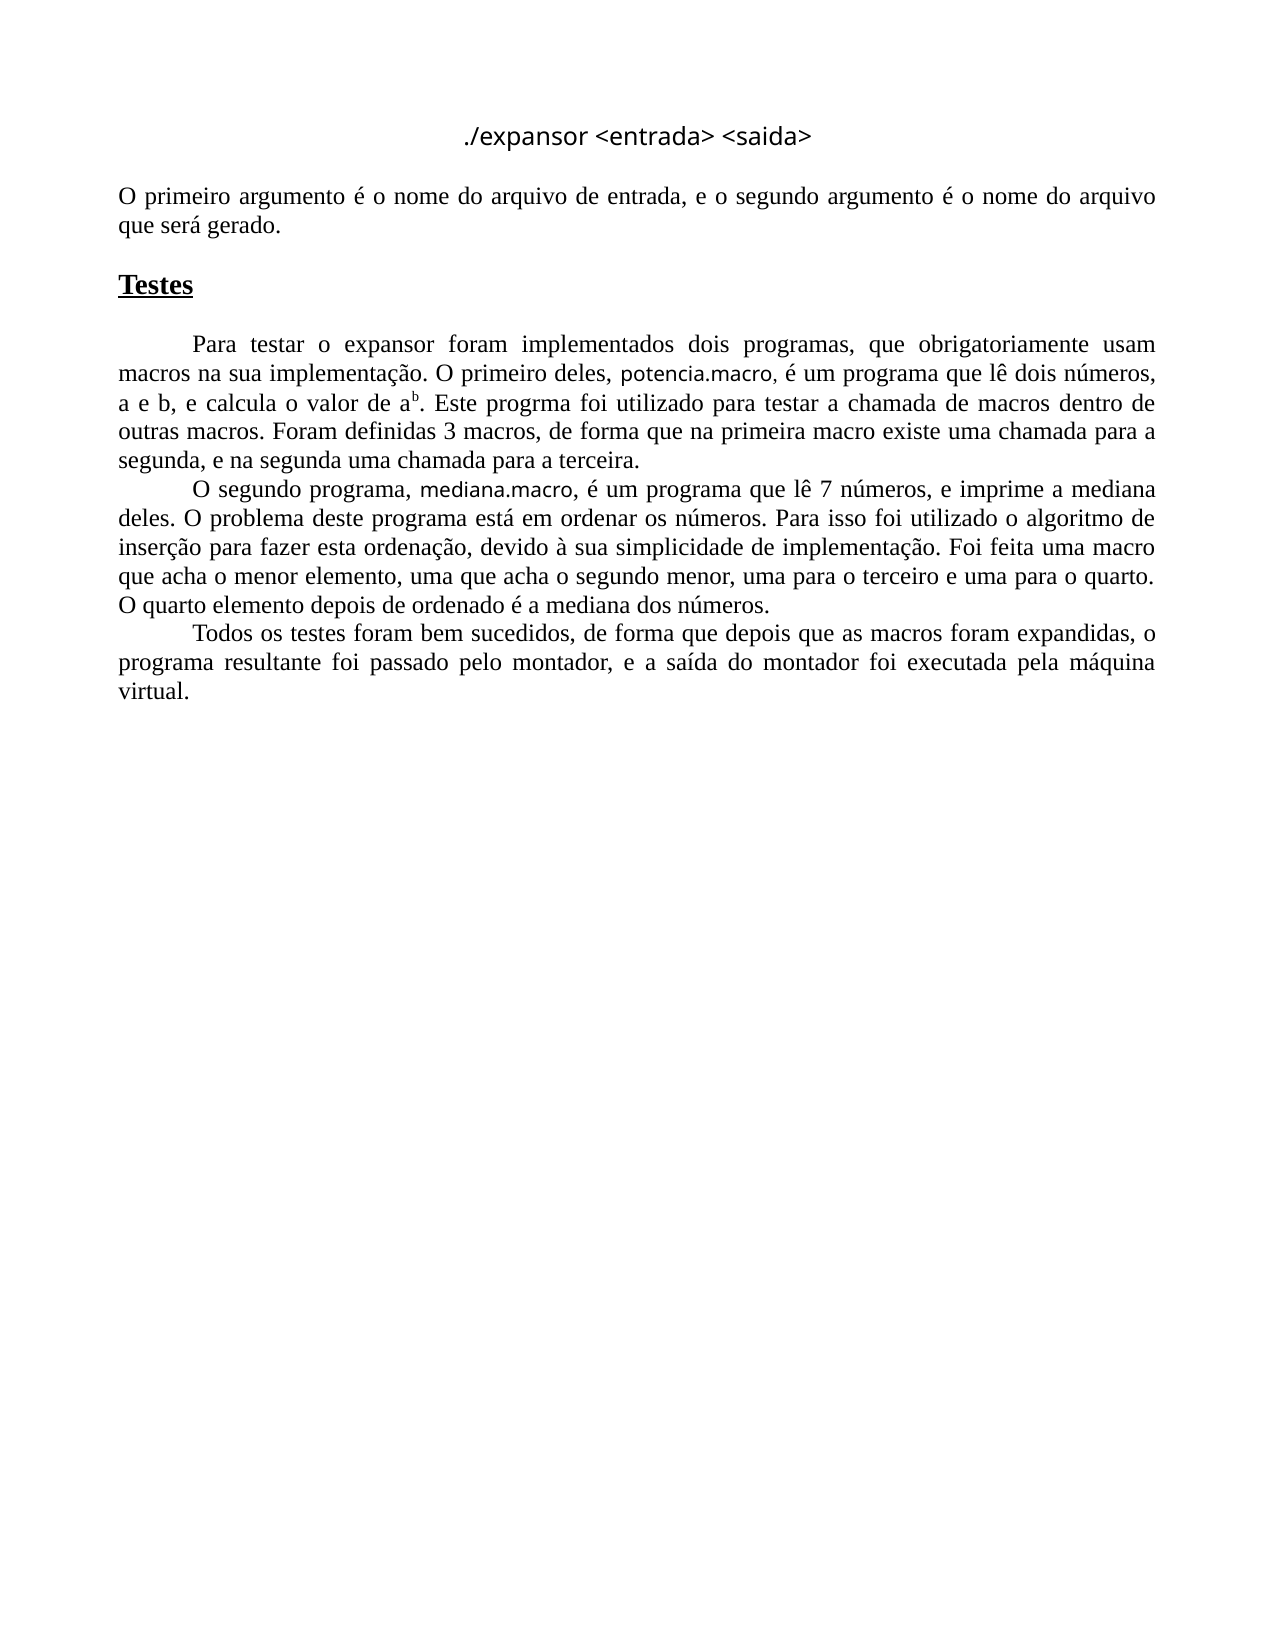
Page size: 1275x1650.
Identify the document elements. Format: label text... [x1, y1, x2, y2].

text Todos os testes foram bem sucedidos, de forma que depois que as macros foram expandidas, o programa resultante foi passado pelo montador, e a saída do montador foi executada pela máquina virtual. [118, 618, 1157, 705]
text ./expansor <entrada> <saida> [118, 118, 1157, 152]
text O segundo programa, mediana.macro, é um programa que lê 7 números, e imprime a mediana deles. O problema deste programa está em ordenar os números. Para isso foi utilizado o algoritmo de inserção para fazer esta ordenação, devido à sua simplicidade de implementação. Foi feita uma macro que acha o menor elemento, uma que acha o segundo menor, uma para o terceiro e uma para o quarto. O quarto elemento depois de ordenado é a mediana dos números. [118, 474, 1157, 618]
text Para testar o expansor foram implementados dois programas, que obrigatoriamente usam macros na sua implementação. O primeiro deles, potencia.macro, é um programa que lê dois números, a e b, e calcula o valor de ab. Este progrma foi utilizado para testar a chamada de macros dentro de outras macros. Foram definidas 3 macros, de forma que na primeira macro existe uma chamada para a segunda, e na segunda uma chamada para a terceira. [118, 329, 1157, 474]
text O primeiro argumento é o nome do arquivo de entrada, e o segundo argumento é o nome do arquivo que será gerado. [118, 181, 1157, 238]
text Testes [118, 267, 1157, 301]
